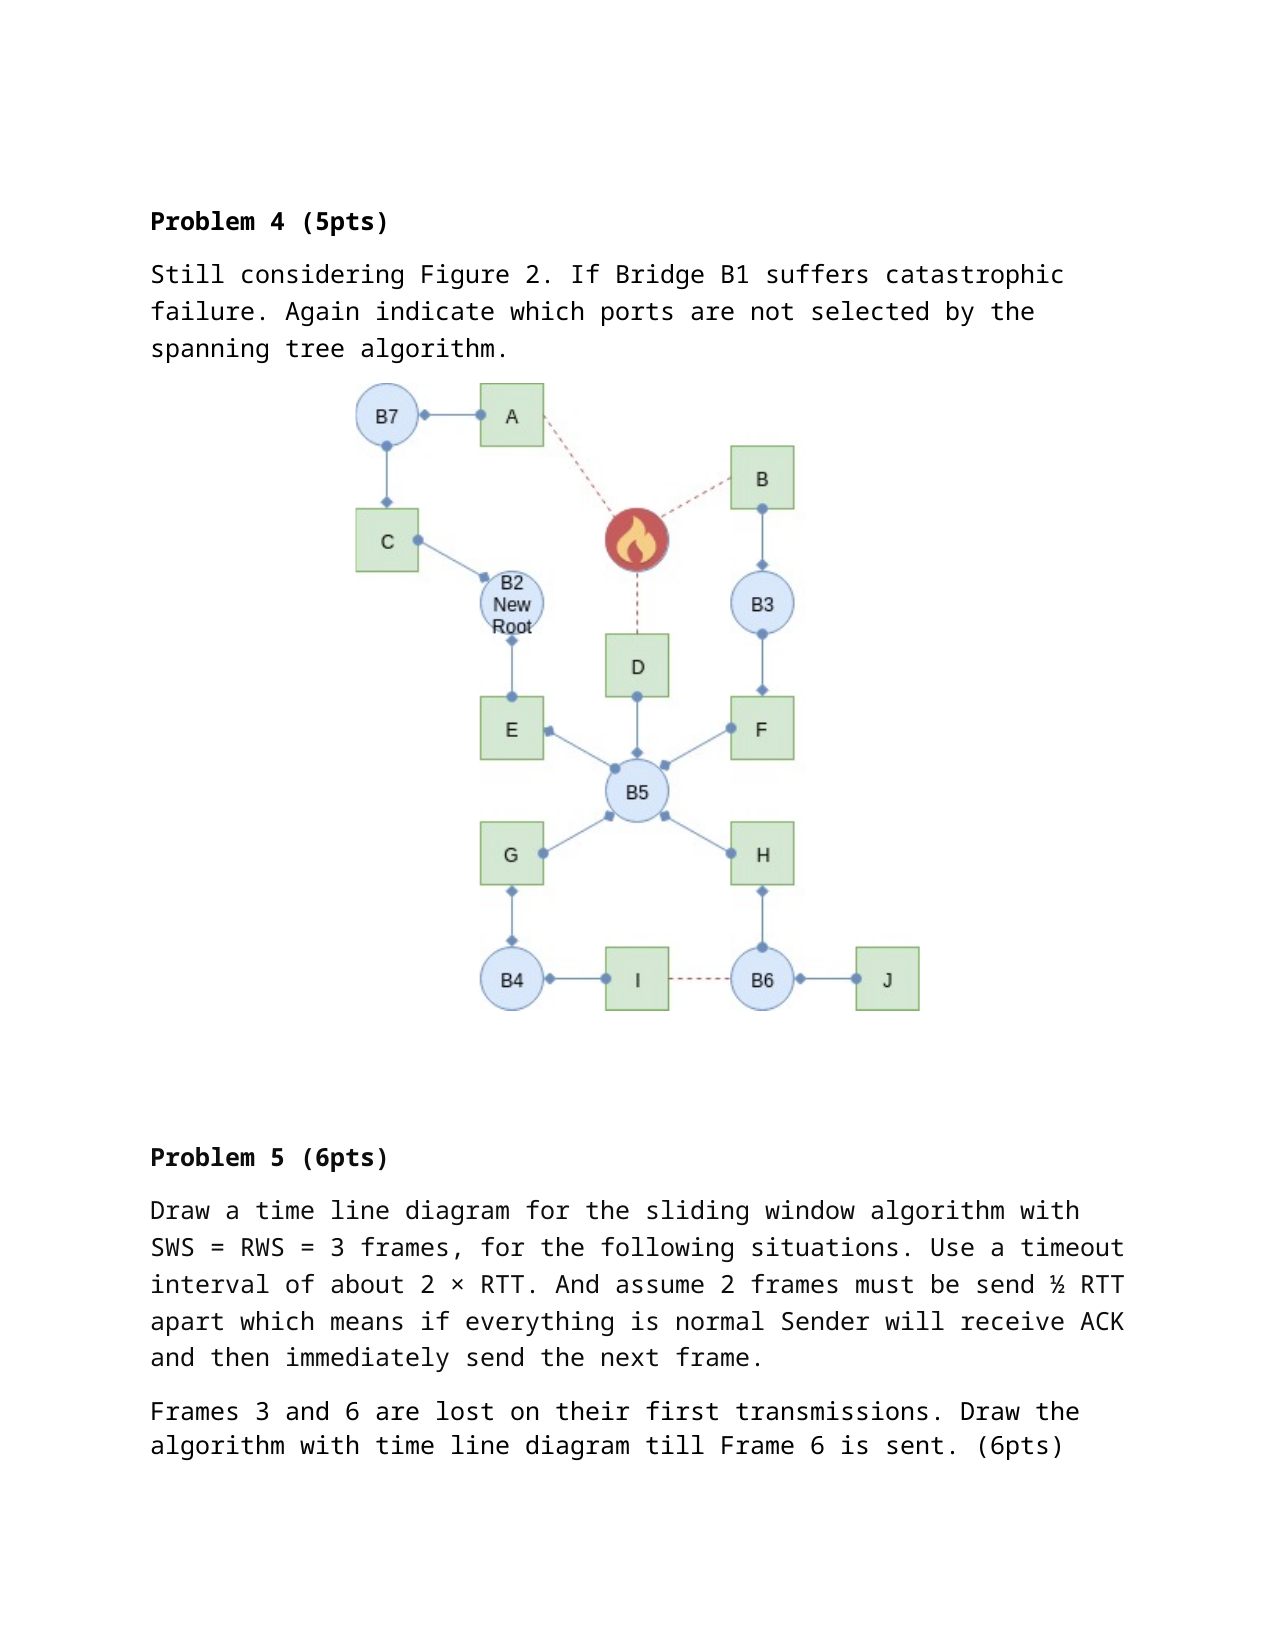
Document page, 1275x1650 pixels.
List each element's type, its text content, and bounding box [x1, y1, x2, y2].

text Still considering Figure 2. If Bridge B1 suffers catastrophic failure. Again indicate which ports are not selected by the spanning tree algorithm. [150, 257, 1125, 364]
picture [355, 383, 920, 1011]
text Frames 3 and 6 are lost on their first transmissions. Draw the algorithm with time line diagram till Frame 6 is sent. (6pts) [150, 1393, 1125, 1461]
text Problem 5 (6pts) [150, 1139, 1125, 1173]
text Draw a time line diagram for the sliding window algorithm with SWS = RWS = 3 frames, for the following situations. Use a timeout interval of about 2 × RTT. And assume 2 frames must be send ½ RTT apart which means if everything is normal Sender will receive ACK and then immediately send the next frame. [150, 1193, 1125, 1374]
text Problem 4 (5pts) [150, 203, 1125, 237]
